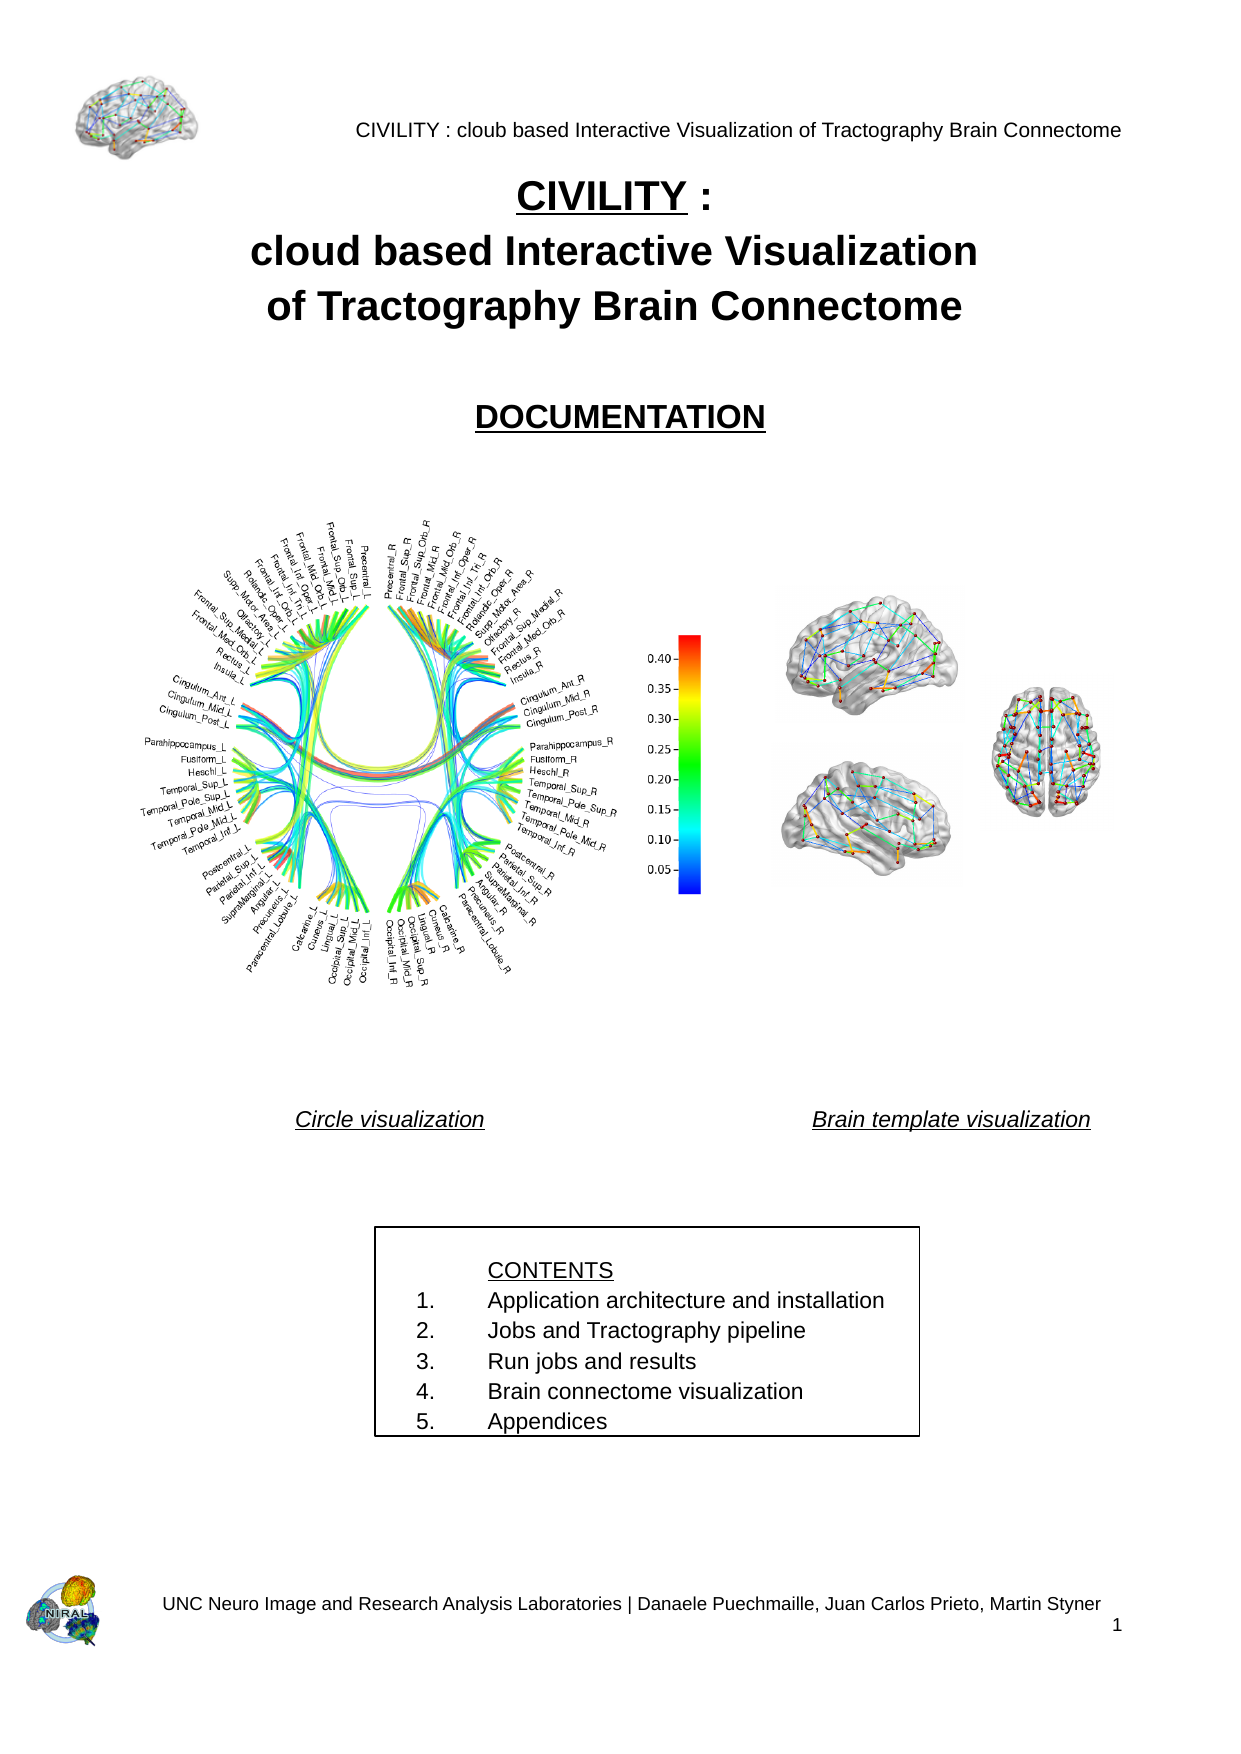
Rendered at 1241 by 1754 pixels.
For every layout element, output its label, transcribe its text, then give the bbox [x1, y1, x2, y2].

picture [980, 673, 1114, 831]
picture [68, 69, 203, 165]
list Brain connectome visualization [416, 1378, 919, 1404]
picture [17, 1559, 114, 1663]
list [920, 1287, 1122, 1314]
picture [771, 742, 963, 887]
text [920, 1257, 1122, 1283]
text CONTENTS [416, 1257, 919, 1283]
text of Tractography Brain Connectome [118, 282, 1122, 330]
list [920, 1317, 1122, 1344]
list Application architecture and installation [416, 1287, 919, 1314]
text Circle visualization Brain template visualization [118, 1106, 1122, 1132]
picture [112, 497, 723, 1008]
list [920, 1378, 1122, 1404]
text CIVILITY : [118, 172, 1122, 219]
text DOCUMENTATION [118, 397, 1122, 436]
list [920, 1348, 1122, 1374]
text cloud based Interactive Visualization [118, 227, 1122, 274]
list Appendices [416, 1408, 919, 1434]
list Run jobs and results [416, 1348, 919, 1374]
picture [775, 585, 965, 723]
list [920, 1408, 1122, 1434]
list Jobs and Tractography pipeline [416, 1317, 919, 1344]
